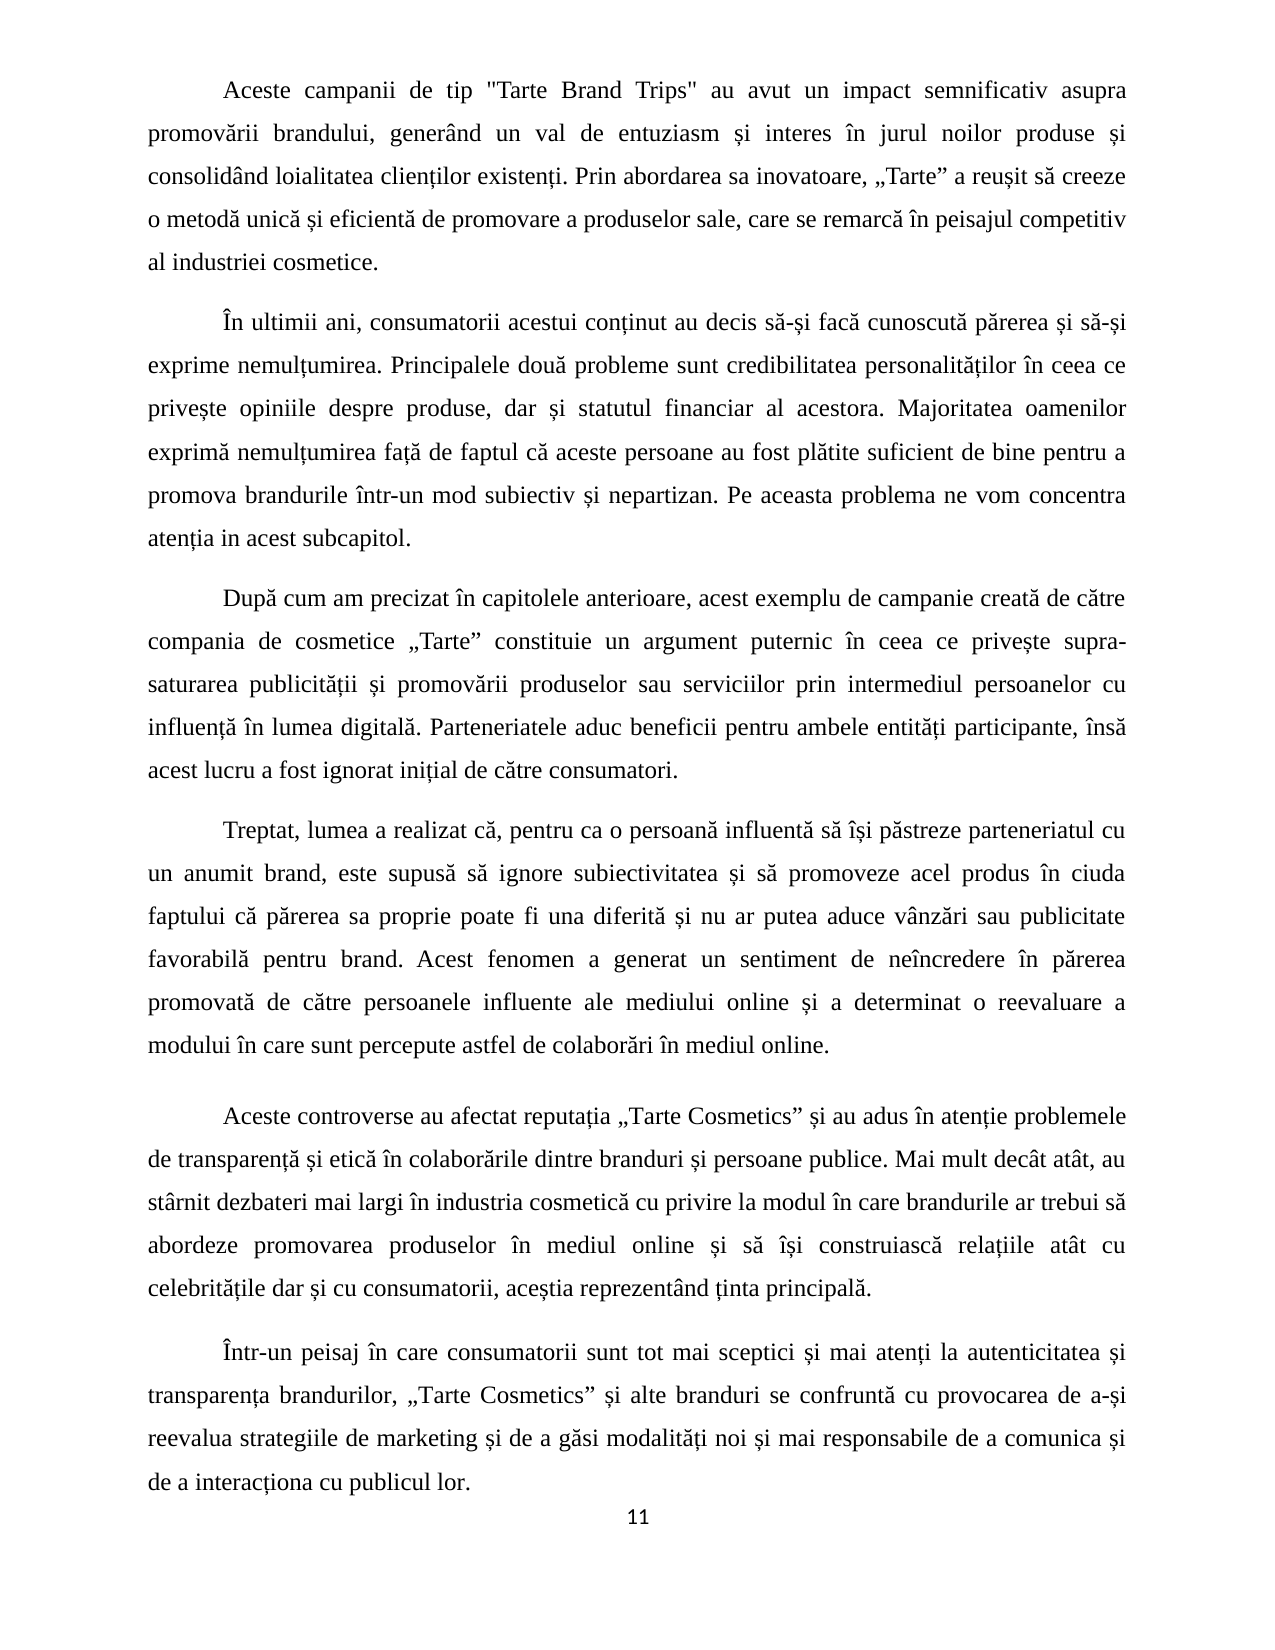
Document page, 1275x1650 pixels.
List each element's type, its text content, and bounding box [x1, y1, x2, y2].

text Într-un peisaj în care consumatorii sunt tot mai sceptici și mai atenți la autenticitatea și transparența brandurilor, „Tarte Cosmetics” și alte branduri se confruntă cu provocarea de a-și reevalua strategiile de marketing și de a găsi modalități noi și mai responsabile de a comunica și de a interacționa cu publicul lor. [148, 1337, 1127, 1495]
text Treptat, lumea a realizat că, pentru ca o persoană influentă să își păstreze parteneriatul cu un anumit brand, este supusă să ignore subiectivitatea și să promoveze acel produs în ciuda faptului că părerea sa proprie poate fi una diferită și nu ar putea aduce vânzări sau publicitate favorabilă pentru brand. Acest fenomen a generat un sentiment de neîncredere în părerea promovată de către persoanele influente ale mediului online și a determinat o reevaluare a modului în care sunt percepute astfel de colaborări în mediul online. [148, 815, 1127, 1059]
text După cum am precizat în capitolele anterioare, acest exemplu de campanie creată de către compania de cosmetice „Tarte” constituie un argument puternic în ceea ce privește supra-saturarea publicității și promovării produselor sau serviciilor prin intermediul persoanelor cu influență în lumea digitală. Parteneriatele aduc beneficii pentru ambele entități participante, însă acest lucru a fost ignorat inițial de către consumatori. [148, 583, 1127, 784]
text În ultimii ani, consumatorii acestui conținut au decis să-și facă cunoscută părerea și să-și exprime nemulțumirea. Principalele două probleme sunt credibilitatea personalităților în ceea ce privește opiniile despre produse, dar și statutul financiar al acestora. Majoritatea oamenilor exprimă nemulțumirea față de faptul că aceste persoane au fost plătite suficient de bine pentru a promova brandurile într-un mod subiectiv și nepartizan. Pe aceasta problema ne vom concentra atenția in acest subcapitol. [148, 307, 1127, 552]
text Aceste controverse au afectat reputația „Tarte Cosmetics” și au adus în atenție problemele de transparență și etică în colaborările dintre branduri și persoane publice. Mai mult decât atât, au stârnit dezbateri mai largi în industria cosmetică cu privire la modul în care brandurile ar trebui să abordeze promovarea produselor în mediul online și să își construiască relațiile atât cu celebritățile dar și cu consumatorii, aceștia reprezentând ținta principală. [148, 1101, 1127, 1302]
text Aceste campanii de tip "Tarte Brand Trips" au avut un impact semnificativ asupra promovării brandului, generând un val de entuziasm și interes în jurul noilor produse și consolidând loialitatea clienților existenți. Prin abordarea sa inovatoare, „Tarte” a reușit să creeze o metodă unică și eficientă de promovare a produselor sale, care se remarcă în peisajul competitiv al industriei cosmetice. [148, 75, 1127, 276]
